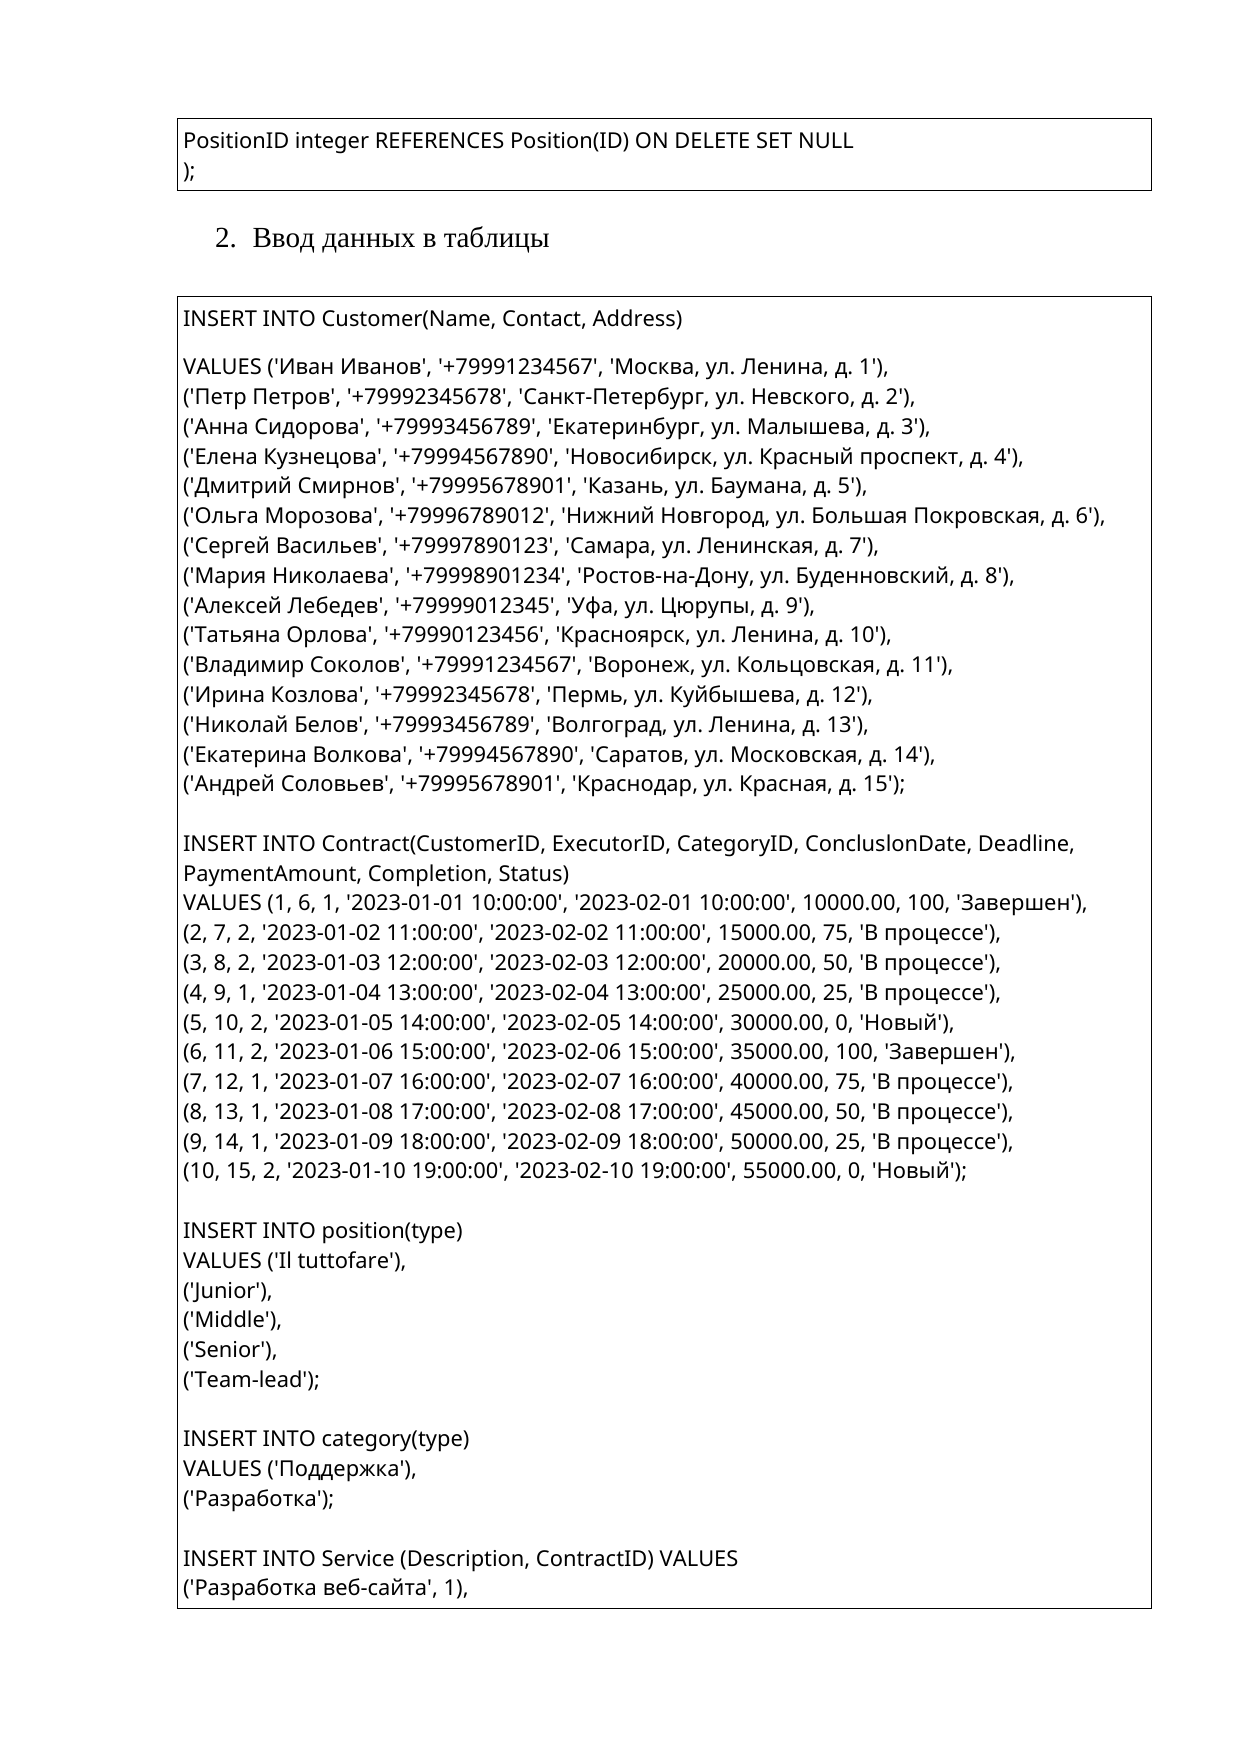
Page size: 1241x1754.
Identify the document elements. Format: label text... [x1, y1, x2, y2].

table_header INSERT INTO Customer(Name, Contact, Address) VALUES ('Иван Иванов', '+79991234567', 'Москва, ул. Ленина, д. 1'), ('Петр Петров', '+79992345678', 'Санкт-Петербург, ул. Невского, д. 2'), ('Анна Сидорова', '+79993456789', 'Екатеринбург, ул. Малышева, д. 3'), ('Елена Кузнецова', '+79994567890', 'Новосибирск, ул. Красный проспект, д. 4'), ('Дмитрий Смирнов', '+79995678901', 'Казань, ул. Баумана, д. 5'), ('Ольга Морозова', '+79996789012', 'Нижний Новгород, ул. Большая Покровская, д. 6'), ('Сергей Васильев', '+79997890123', 'Самара, ул. Ленинская, д. 7'), ('Мария Николаева', '+79998901234', 'Ростов-на-Дону, ул. Буденновский, д. 8'), ('Алексей Лебедев', '+79999012345', 'Уфа, ул. Цюрупы, д. 9'), ('Татьяна Орлова', '+79990123456', 'Красноярск, ул. Ленина, д. 10'), ('Владимир Соколов', '+79991234567', 'Воронеж, ул. Кольцовская, д. 11'), ('Ирина Козлова', '+79992345678', 'Пермь, ул. Куйбышева, д. 12'), ('Николай Белов', '+79993456789', 'Волгоград, ул. Ленина, д. 13'), ('Екатерина Волкова', '+79994567890', 'Саратов, ул. Московская, д. 14'), ('Андрей Соловьев', '+79995678901', 'Краснодар, ул. Красная, д. 15'); INSERT INTO Contract(CustomerID, ExecutorID, CategoryID, ConcluslonDate, Deadline, PaymentAmount, Completion, Status) VALUES (1, 6, 1, '2023-01-01 10:00:00', '2023-02-01 10:00:00', 10000.00, 100, 'Завершен'), (2, 7, 2, '2023-01-02 11:00:00', '2023-02-02 11:00:00', 15000.00, 75, 'В процессе'), (3, 8, 2, '2023-01-03 12:00:00', '2023-02-03 12:00:00', 20000.00, 50, 'В процессе'), (4, 9, 1, '2023-01-04 13:00:00', '2023-02-04 13:00:00', 25000.00, 25, 'В процессе'), (5, 10, 2, '2023-01-05 14:00:00', '2023-02-05 14:00:00', 30000.00, 0, 'Новый'), (6, 11, 2, '2023-01-06 15:00:00', '2023-02-06 15:00:00', 35000.00, 100, 'Завершен'), (7, 12, 1, '2023-01-07 16:00:00', '2023-02-07 16:00:00', 40000.00, 75, 'В процессе'), (8, 13, 1, '2023-01-08 17:00:00', '2023-02-08 17:00:00', 45000.00, 50, 'В процессе'), (9, 14, 1, '2023-01-09 18:00:00', '2023-02-09 18:00:00', 50000.00, 25, 'В процессе'), (10, 15, 2, '2023-01-10 19:00:00', '2023-02-10 19:00:00', 55000.00, 0, 'Новый'); INSERT INTO position(type) VALUES ('Il tuttofare'), ('Junior'), ('Middle'), ('Senior'), ('Team-lead'); INSERT INTO category(type) VALUES ('Поддержка'), ('Разработка'); INSERT INTO Service (Description, ContractID) VALUES ('Разработка веб-сайта', 1), [178, 297, 1151, 1608]
table_header PositionID integer REFERENCES Position(ID) ON DELETE SET NULL ); [178, 119, 1151, 190]
list Ввод данных в таблицы [215, 220, 1152, 254]
